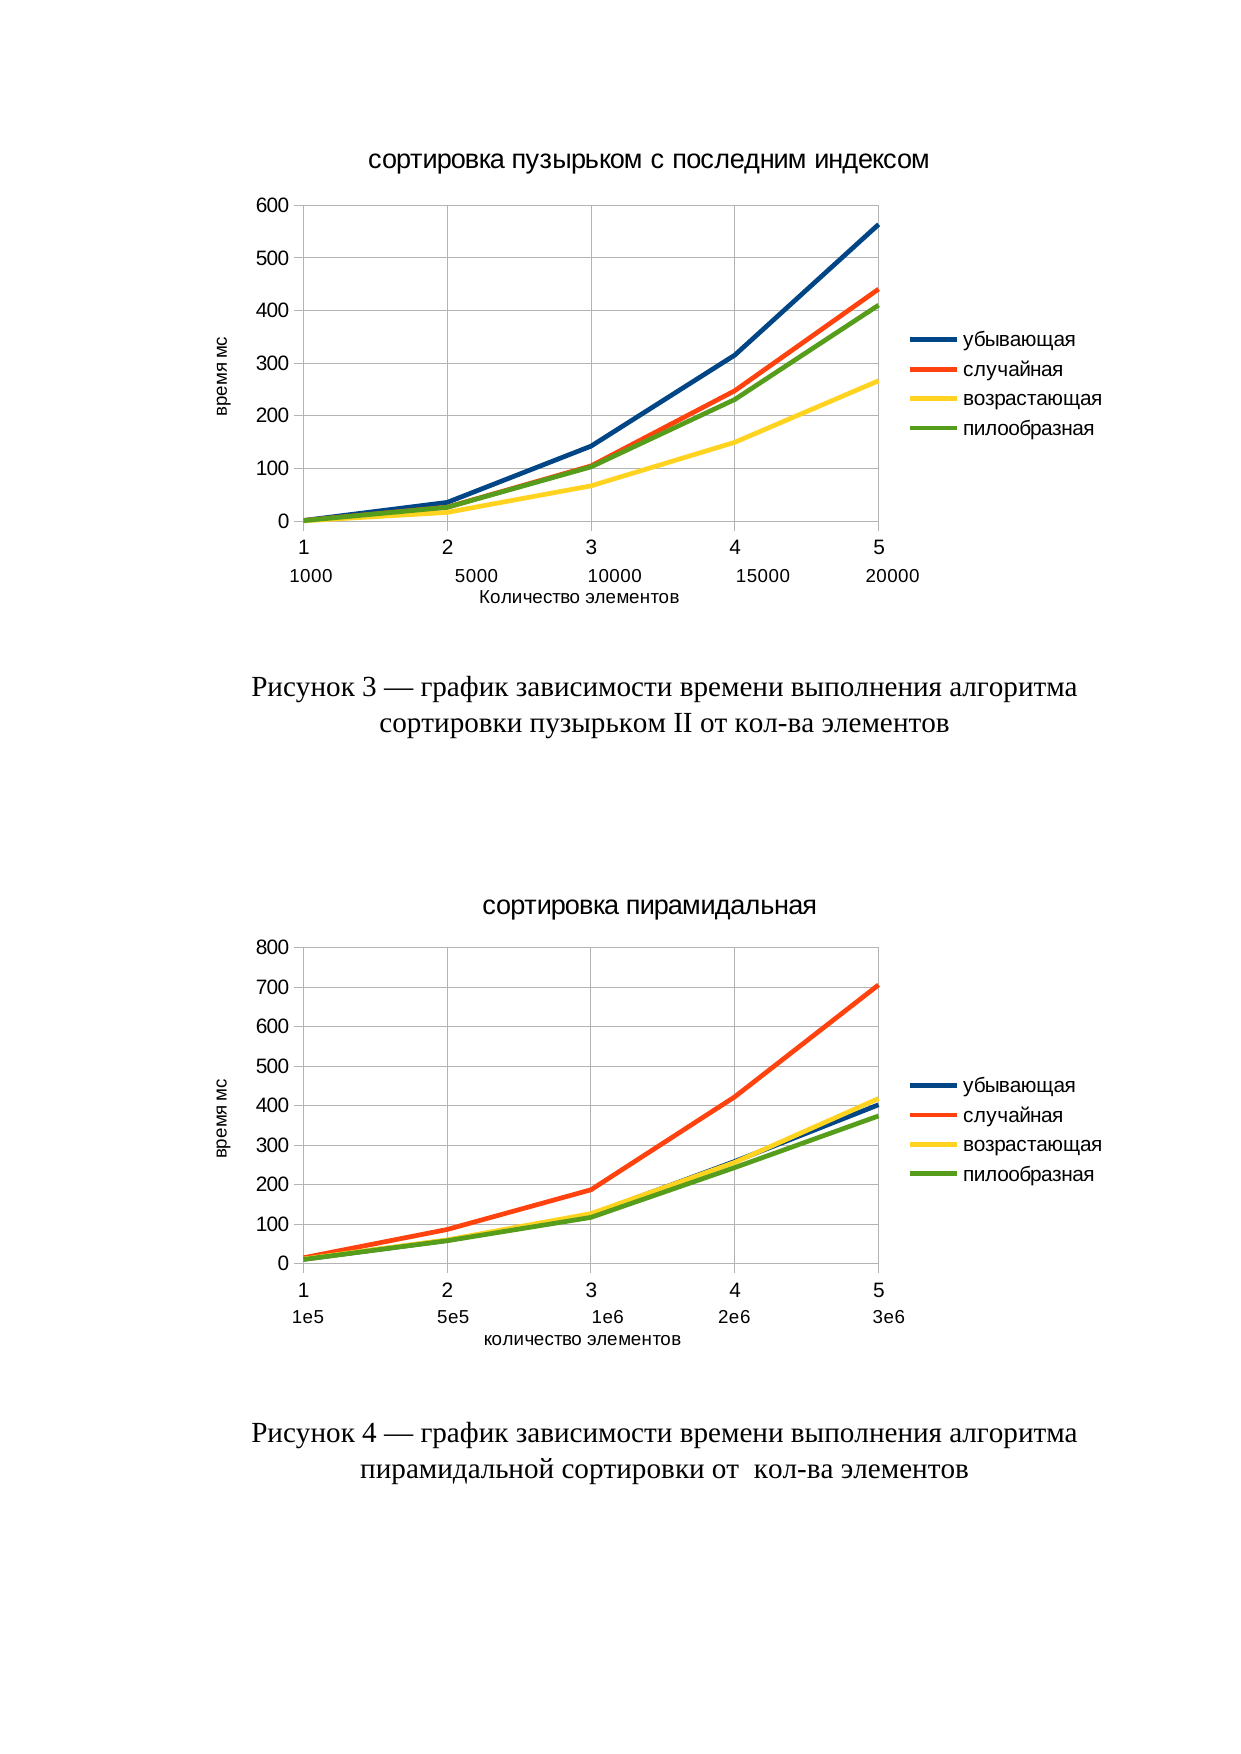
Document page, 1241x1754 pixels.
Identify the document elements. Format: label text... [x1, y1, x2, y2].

text Рисунок 3 — график зависимости времени выполнения алгоритма сортировки пузырьком II от кол-ва элементов [177, 669, 1152, 739]
text Рисунок 4 — график зависимости времени выполнения алгоритма пирамидальной сортировки от кол-ва элементов [177, 1415, 1152, 1485]
